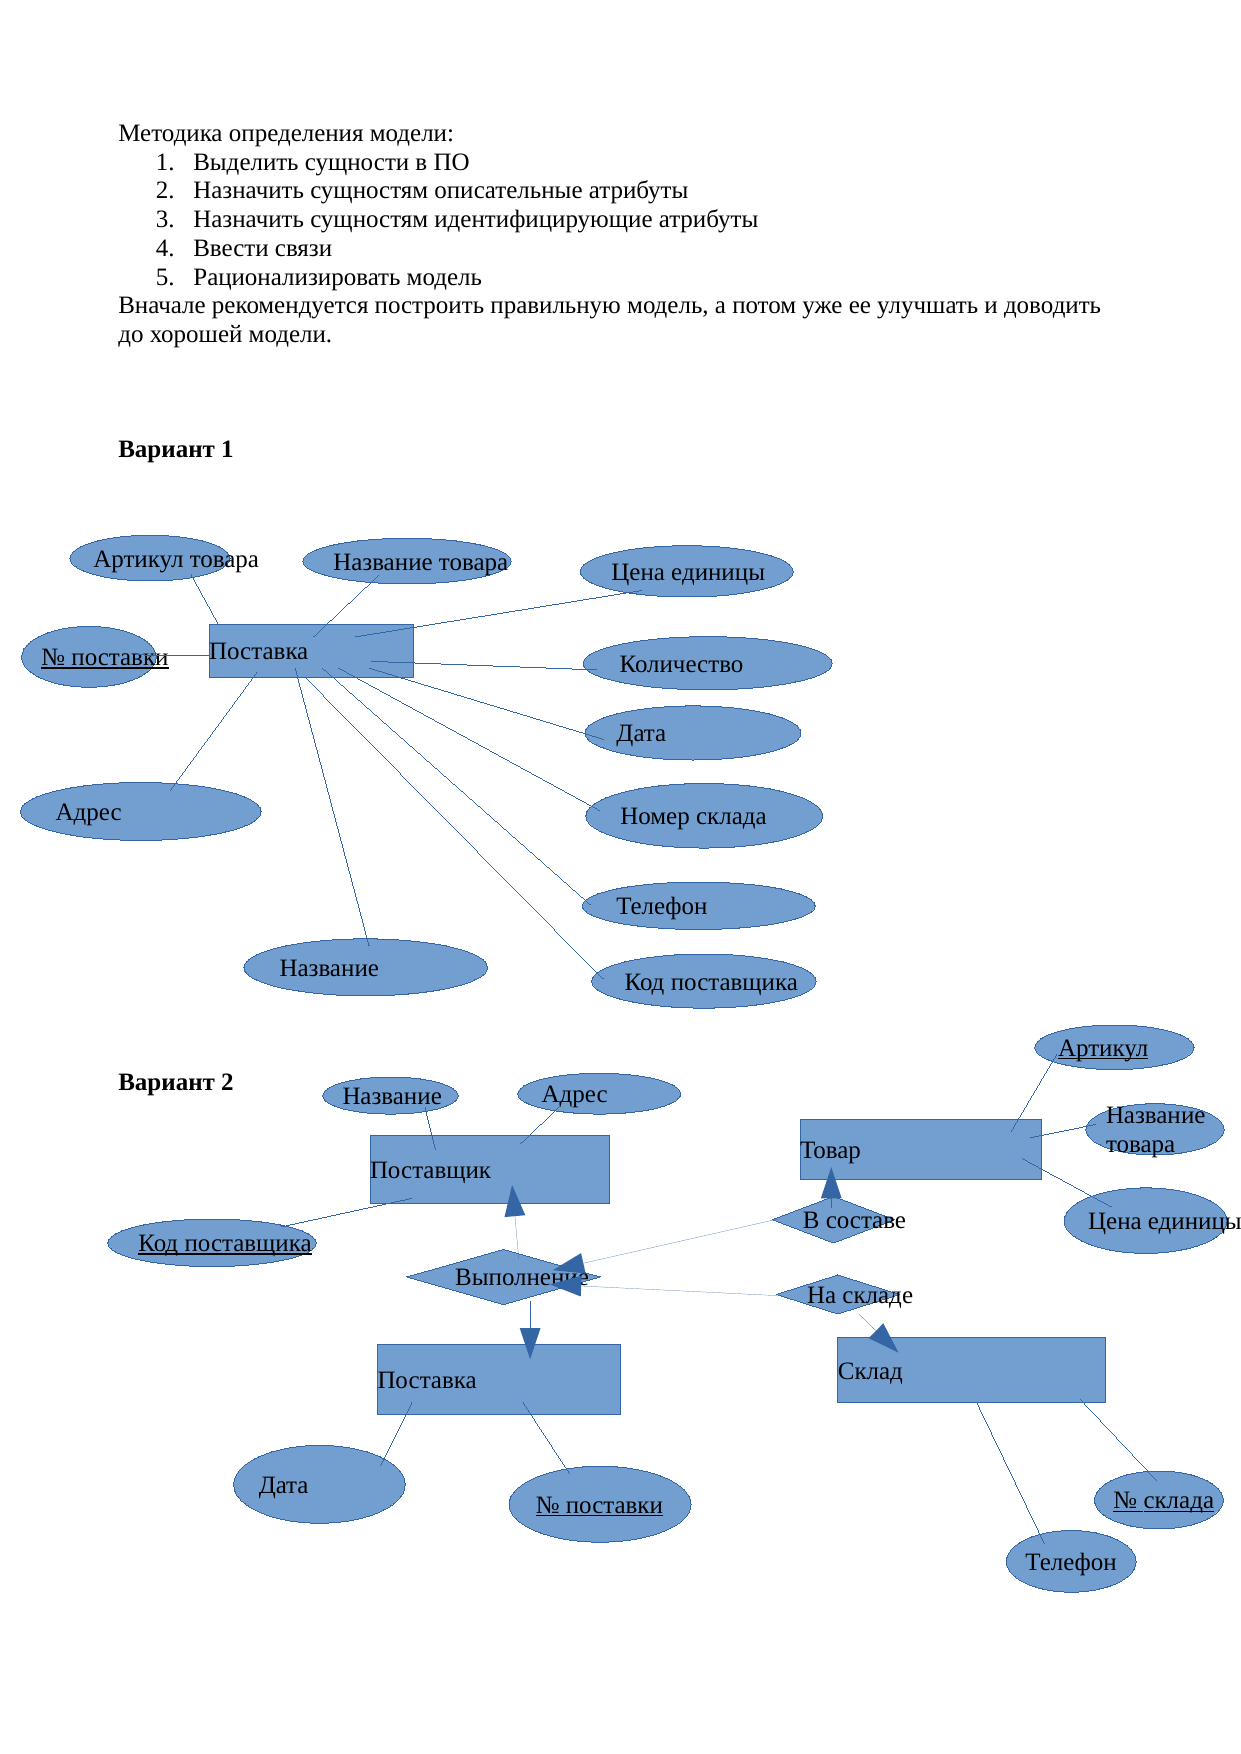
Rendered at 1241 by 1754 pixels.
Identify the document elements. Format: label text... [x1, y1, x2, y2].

text Вариант 1 [118, 434, 1122, 463]
list Назначить сущностям идентифицирующие атрибуты [156, 204, 1122, 233]
text Методика определения модели: [118, 118, 1122, 147]
list Ввести связи [156, 233, 1122, 262]
text Вариант 2 [118, 1067, 1122, 1096]
list Назначить сущностям описательные атрибуты [156, 176, 1122, 204]
text Вначале рекомендуется построить правильную модель, а потом уже ее улучшать и доводить до хорошей модели. [118, 291, 1122, 348]
list Рационализировать модель [156, 262, 1122, 291]
list Выделить сущности в ПО [156, 147, 1122, 176]
